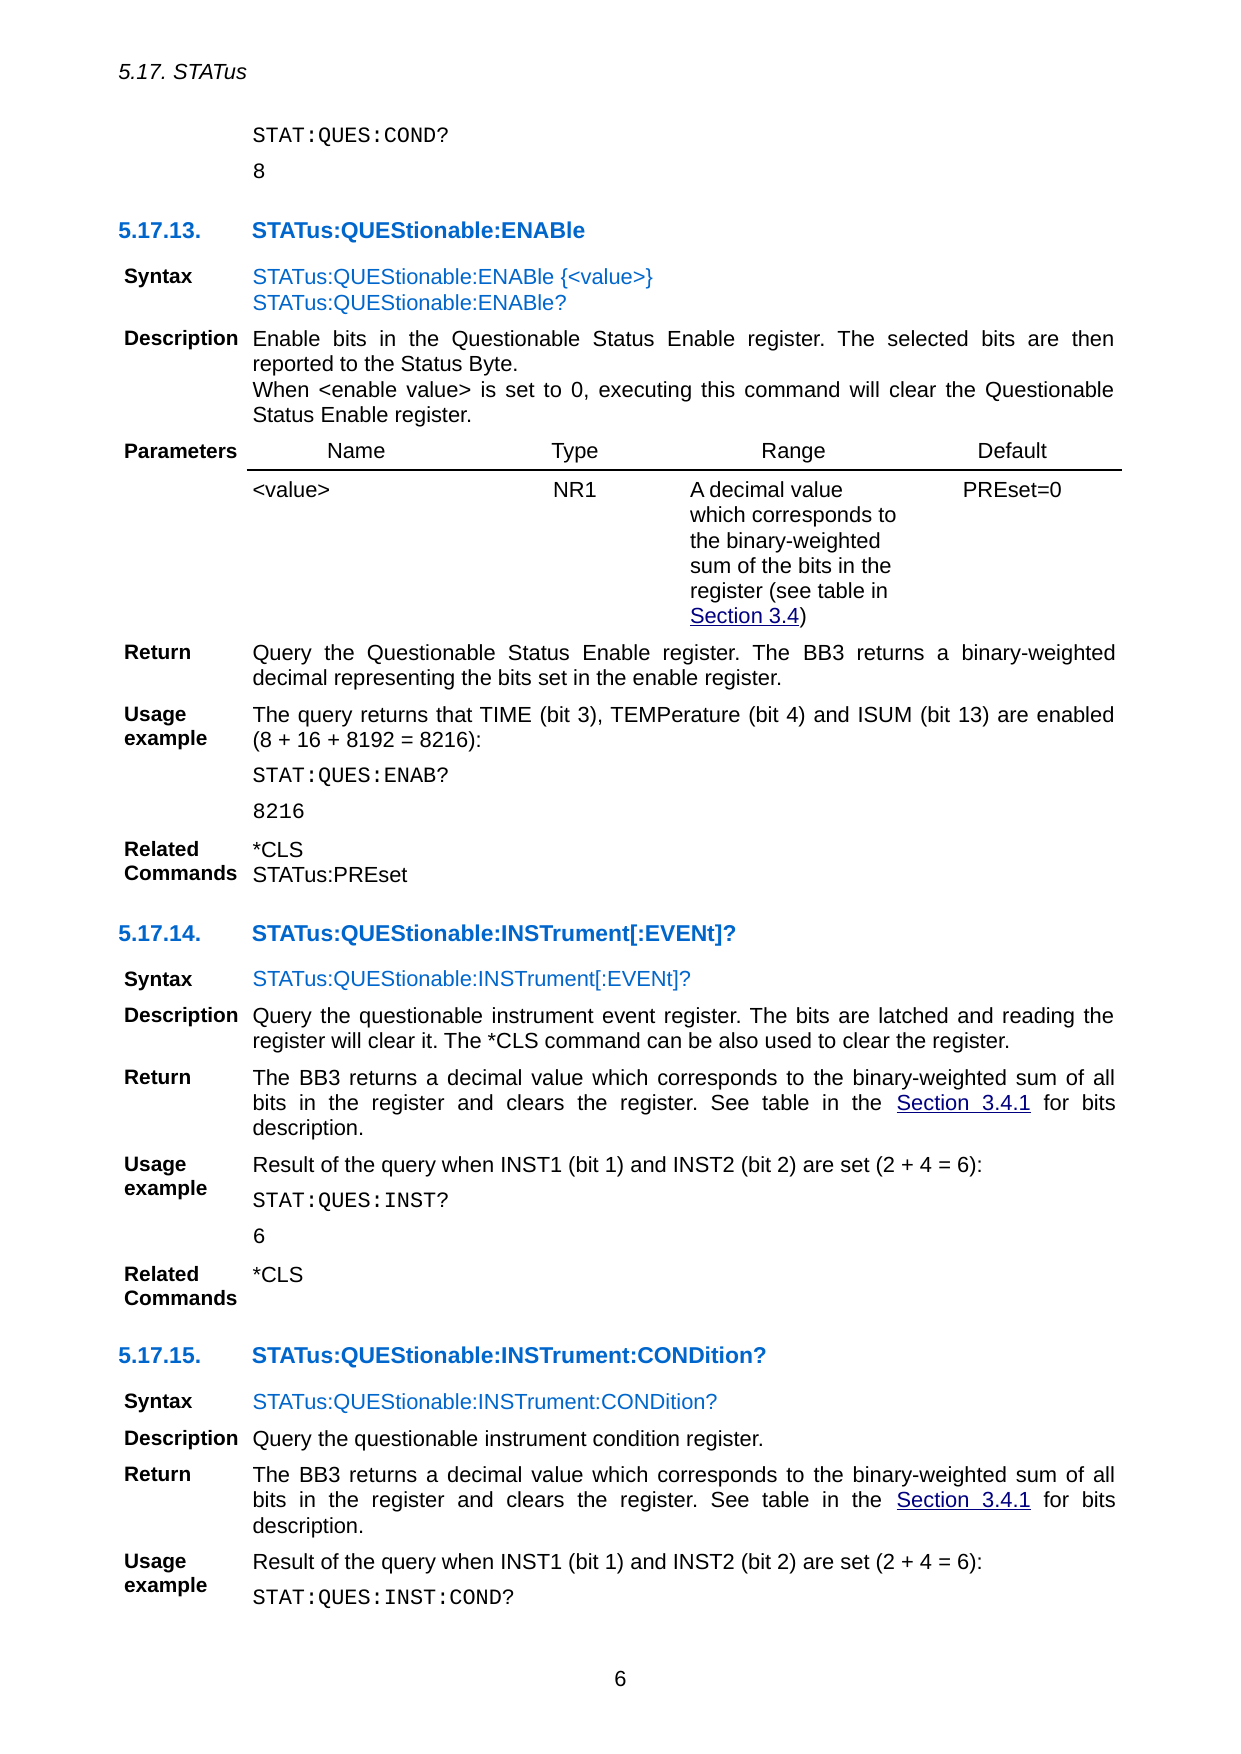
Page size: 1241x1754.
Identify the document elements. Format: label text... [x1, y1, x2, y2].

subtitle STATus:QUEStionable:ENABle [118, 217, 1122, 244]
table_cell Description [118, 997, 247, 1059]
table_cell Related Commands [118, 1256, 247, 1315]
table_cell <value> [247, 471, 465, 634]
table_header STATus:QUEStionable:ENABle {<value>} STATus:QUEStionable:ENABle? [247, 259, 1122, 320]
table_cell The query returns that TIME (bit 3), TEMPerature (bit 4) and ISUM (bit 13) are enabled (8 + 16 + 8192 = 8216): STAT:QUES:ENAB? 8216 [247, 696, 1122, 831]
table_cell Related Commands [118, 831, 247, 893]
table_cell Query the questionable instrument event register. The bits are latched and reading the register will clear it. The *CLS command can be also used to clear the register. [247, 997, 1122, 1059]
table_cell Usage example [118, 696, 247, 831]
table_cell The BB3 returns a decimal value which corresponds to the binary-weighted sum of all bits in the register and clears the register. See table in the Section 3.4.1 for bits description. [247, 1456, 1122, 1543]
table_cell The BB3 returns a decimal value which corresponds to the binary-weighted sum of all bits in the register and clears the register. See table in the Section 3.4.1 for bits description. [247, 1059, 1122, 1146]
table_cell Description [118, 320, 247, 433]
table_cell *CLS STATus:PREset [247, 831, 1122, 893]
table_cell Return [118, 1456, 247, 1543]
table_header Syntax [118, 1383, 247, 1420]
table_cell Result of the query when INST1 (bit 1) and INST2 (bit 2) are set (2 + 4 = 6): STAT:QUES:INST:COND? [247, 1544, 1122, 1617]
table_cell Return [118, 634, 247, 696]
table_cell NR1 [465, 471, 684, 634]
table_header STATus:QUEStionable:INSTrument[:EVENt]? [247, 961, 1122, 997]
table_header STATus:QUEStionable:INSTrument:CONDition? [247, 1383, 1122, 1420]
table_cell STAT:QUES:COND? 8 [247, 106, 1122, 191]
table_cell Name [247, 433, 465, 469]
table_cell Return [118, 1059, 247, 1146]
table_cell Parameters [118, 433, 247, 634]
table_cell Type [465, 433, 684, 469]
table_cell Result of the query when INST1 (bit 1) and INST2 (bit 2) are set (2 + 4 = 6): STAT:QUES:INST? 6 [247, 1146, 1122, 1256]
table_cell Range [684, 433, 903, 469]
table_cell A decimal value which corresponds to the binary-weighted sum of the bits in the register (see table in Section 3.4) [684, 471, 903, 634]
table_cell PREset=0 [903, 471, 1122, 634]
subtitle STATus:QUEStionable:INSTrument:CONDition? [118, 1342, 1122, 1368]
table_cell Usage example [118, 1544, 247, 1617]
table_cell Description [118, 1420, 247, 1456]
table_cell Enable bits in the Questionable Status Enable register. The selected bits are then reported to the Status Byte. When <enable value> is set to 0, executing this command will clear the Questionable Status Enable register. [247, 320, 1122, 433]
table_header Syntax [118, 259, 247, 320]
table_cell [118, 106, 247, 191]
subtitle STATus:QUEStionable:INSTrument[:EVENt]? [118, 919, 1122, 946]
table_cell Default [903, 433, 1122, 469]
table_cell Query the Questionable Status Enable register. The BB3 returns a binary-weighted decimal representing the bits set in the enable register. [247, 634, 1122, 696]
table_cell *CLS [247, 1256, 1122, 1315]
table_cell Query the questionable instrument condition register. [247, 1420, 1122, 1456]
table_header Syntax [118, 961, 247, 997]
table_cell Usage example [118, 1146, 247, 1256]
